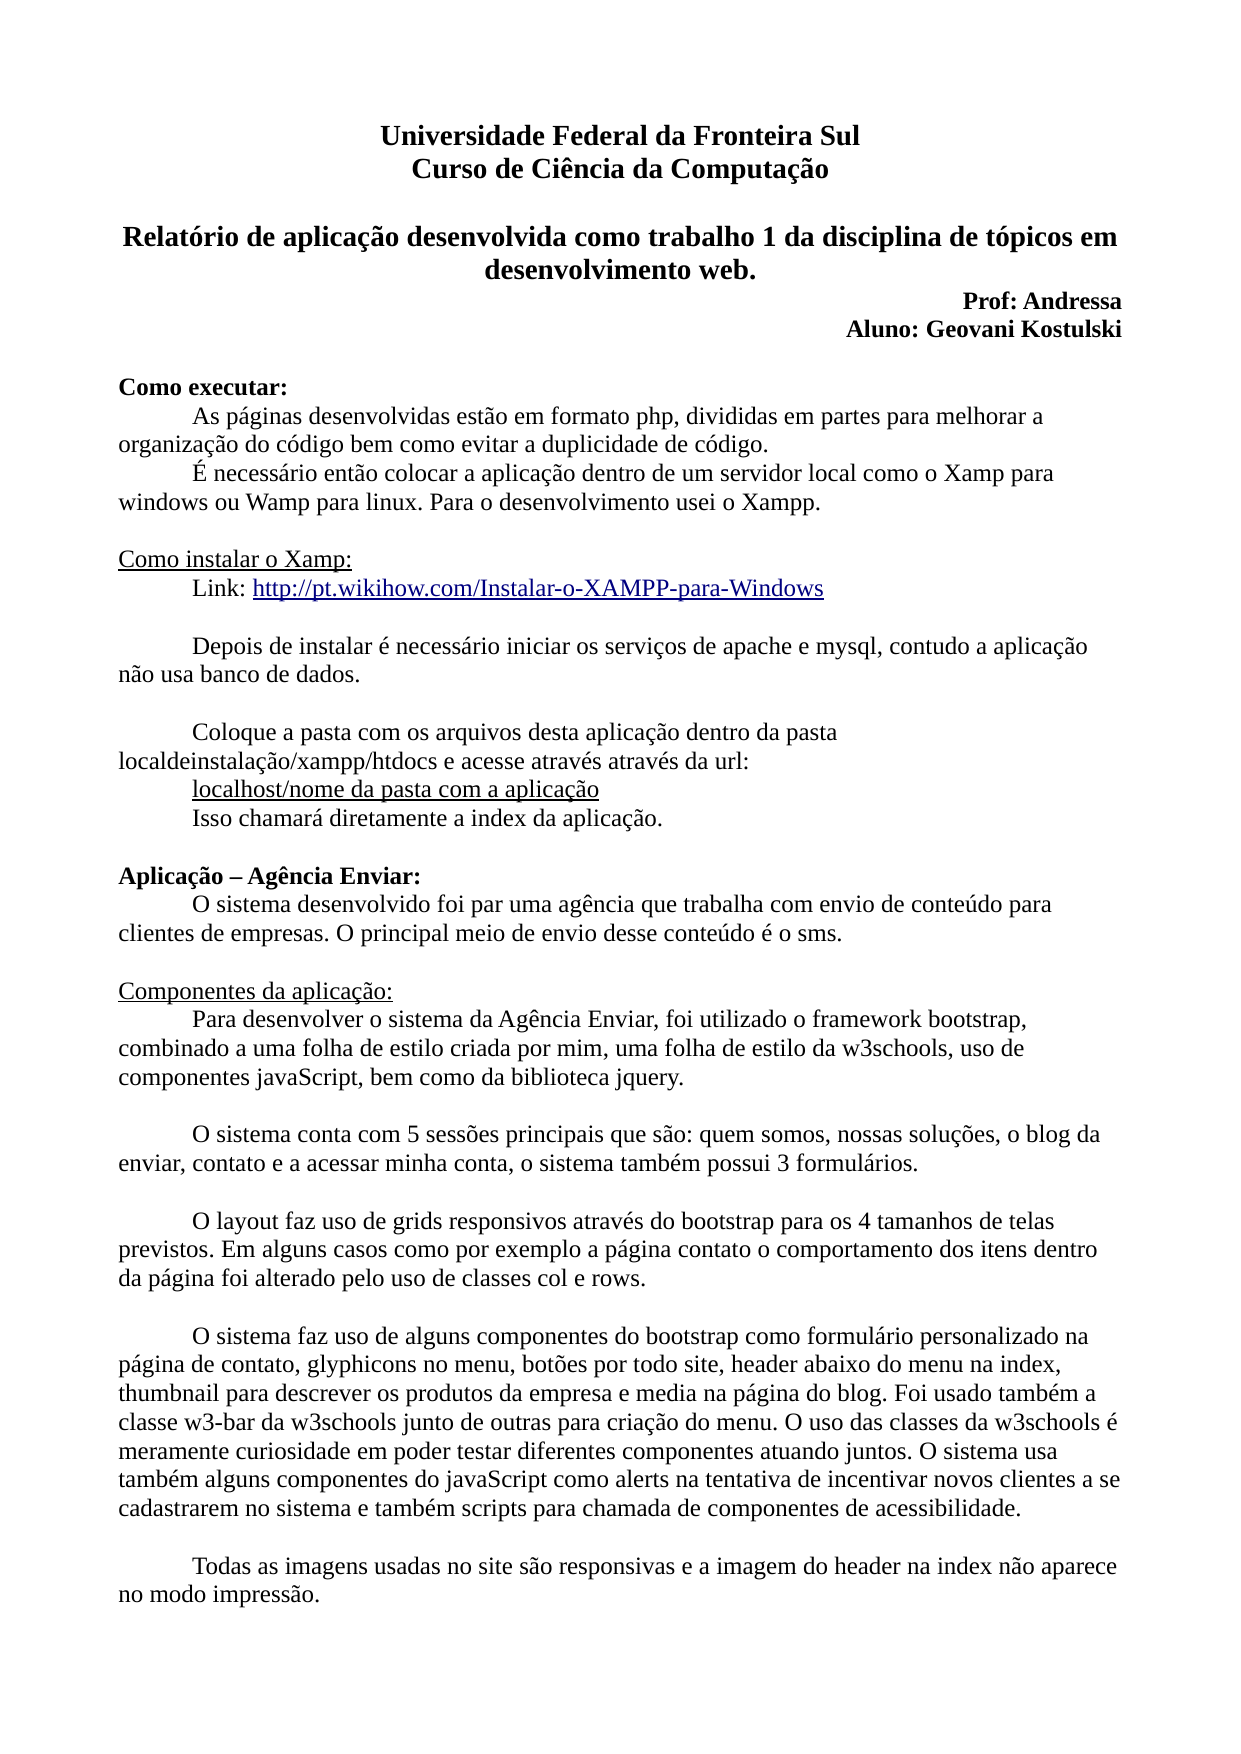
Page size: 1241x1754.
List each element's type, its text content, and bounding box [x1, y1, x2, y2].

text Prof: Andressa [118, 286, 1122, 314]
text Depois de instalar é necessário iniciar os serviços de apache e mysql, contudo a aplicação não usa banco de dados. [118, 631, 1122, 688]
text Relatório de aplicação desenvolvida como trabalho 1 da disciplina de tópicos em desenvolvimento web. [118, 219, 1122, 286]
text Para desenvolver o sistema da Agência Enviar, foi utilizado o framework bootstrap, combinado a uma folha de estilo criada por mim, uma folha de estilo da w3schools, uso de componentes javaScript, bem como da biblioteca jquery. [118, 1004, 1122, 1091]
text Aluno: Geovani Kostulski [118, 314, 1122, 343]
text Como executar: [118, 372, 1122, 401]
text Universidade Federal da Fronteira Sul [118, 118, 1122, 152]
text Link: http://pt.wikihow.com/Instalar-o-XAMPP-para-Windows [118, 573, 1122, 602]
text Isso chamará diretamente a index da aplicação. [118, 803, 1122, 832]
text O sistema conta com 5 sessões principais que são: quem somos, nossas soluções, o blog da enviar, contato e a acessar minha conta, o sistema também possui 3 formulários. [118, 1119, 1122, 1177]
text localhost/nome da pasta com a aplicação [118, 774, 1122, 803]
text Todas as imagens usadas no site são responsivas e a imagem do header na index não aparece no modo impressão. [118, 1551, 1122, 1608]
text Como instalar o Xamp: [118, 544, 1122, 573]
text Curso de Ciência da Computação [118, 152, 1122, 185]
text Componentes da aplicação: [118, 976, 1122, 1004]
text É necessário então colocar a aplicação dentro de um servidor local como o Xamp para windows ou Wamp para linux. Para o desenvolvimento usei o Xampp. [118, 458, 1122, 516]
text Coloque a pasta com os arquivos desta aplicação dentro da pasta localdeinstalação/xampp/htdocs e acesse através através da url: [118, 717, 1122, 774]
text O layout faz uso de grids responsivos através do bootstrap para os 4 tamanhos de telas previstos. Em alguns casos como por exemplo a página contato o comportamento dos itens dentro da página foi alterado pelo uso de classes col e rows. [118, 1206, 1122, 1292]
text As páginas desenvolvidas estão em formato php, divididas em partes para melhorar a organização do código bem como evitar a duplicidade de código. [118, 401, 1122, 458]
text O sistema faz uso de alguns componentes do bootstrap como formulário personalizado na página de contato, glyphicons no menu, botões por todo site, header abaixo do menu na index, thumbnail para descrever os produtos da empresa e media na página do blog. Foi usado também a classe w3-bar da w3schools junto de outras para criação do menu. O uso das classes da w3schools é meramente curiosidade em poder testar diferentes componentes atuando juntos. O sistema usa também alguns componentes do javaScript como alerts na tentativa de incentivar novos clientes a se cadastrarem no sistema e também scripts para chamada de componentes de acessibilidade. [118, 1321, 1122, 1522]
text Aplicação – Agência Enviar: O sistema desenvolvido foi par uma agência que trabalha com envio de conteúdo para clientes de empresas. O principal meio de envio desse conteúdo é o sms. [118, 861, 1122, 947]
